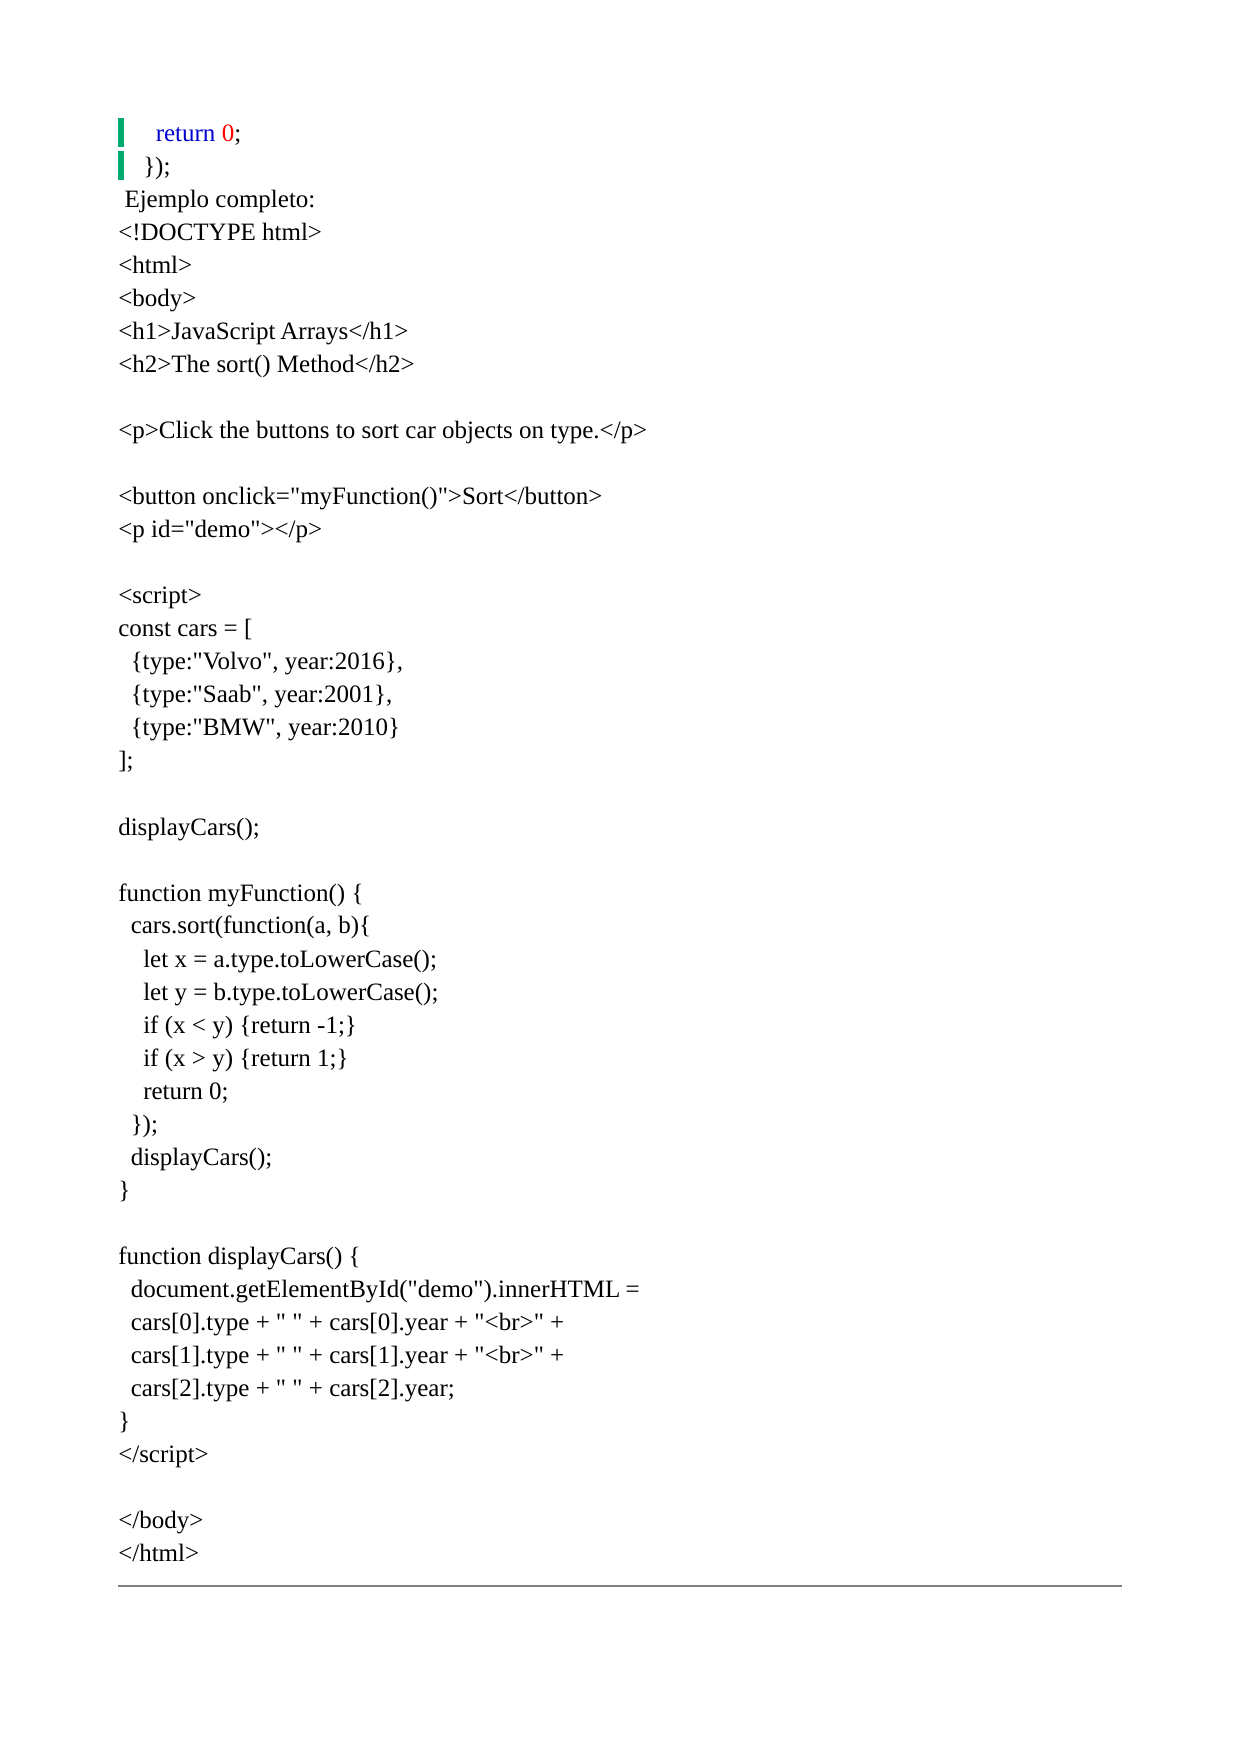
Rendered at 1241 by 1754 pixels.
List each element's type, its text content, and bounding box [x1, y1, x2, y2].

text <h2>The sort() Method</h2> [118, 349, 1122, 378]
text cars[2].type + " " + cars[2].year; [118, 1373, 1122, 1402]
text if (x > y) {return 1;} [118, 1043, 1122, 1071]
text <p id="demo"></p> [118, 514, 1122, 543]
text displayCars(); [118, 1142, 1122, 1171]
text cars[1].type + " " + cars[1].year + "<br>" + [118, 1340, 1122, 1369]
text displayCars(); [118, 812, 1122, 840]
text <p>Click the buttons to sort car objects on type.</p> [118, 415, 1122, 444]
text </script> [118, 1439, 1122, 1468]
text return 0; }); [118, 118, 1122, 180]
text <button onclick="myFunction()">Sort</button> [118, 481, 1122, 510]
text ]; [118, 746, 1122, 774]
text <script> [118, 580, 1122, 609]
text </body> [118, 1505, 1122, 1534]
text function myFunction() { [118, 878, 1122, 906]
text document.getElementById("demo").innerHTML = [118, 1274, 1122, 1303]
text cars.sort(function(a, b){ [118, 911, 1122, 939]
text <!DOCTYPE html> [118, 217, 1122, 246]
text if (x < y) {return -1;} [118, 1010, 1122, 1038]
text const cars = [ [118, 613, 1122, 642]
text cars[0].type + " " + cars[0].year + "<br>" + [118, 1307, 1122, 1336]
text Ejemplo completo: [118, 184, 1122, 213]
text } [118, 1175, 1122, 1203]
text </html> [118, 1538, 1122, 1567]
text {type:"BMW", year:2010} [118, 712, 1122, 741]
text let x = a.type.toLowerCase(); [118, 944, 1122, 972]
text <html> [118, 250, 1122, 279]
text }); [118, 1109, 1122, 1137]
text } [118, 1406, 1122, 1435]
text {type:"Saab", year:2001}, [118, 679, 1122, 708]
text <body> [118, 283, 1122, 312]
text let y = b.type.toLowerCase(); [118, 977, 1122, 1005]
text {type:"Volvo", year:2016}, [118, 646, 1122, 675]
text function displayCars() { [118, 1241, 1122, 1269]
text <h1>JavaScript Arrays</h1> [118, 316, 1122, 345]
text return 0; [118, 1076, 1122, 1104]
